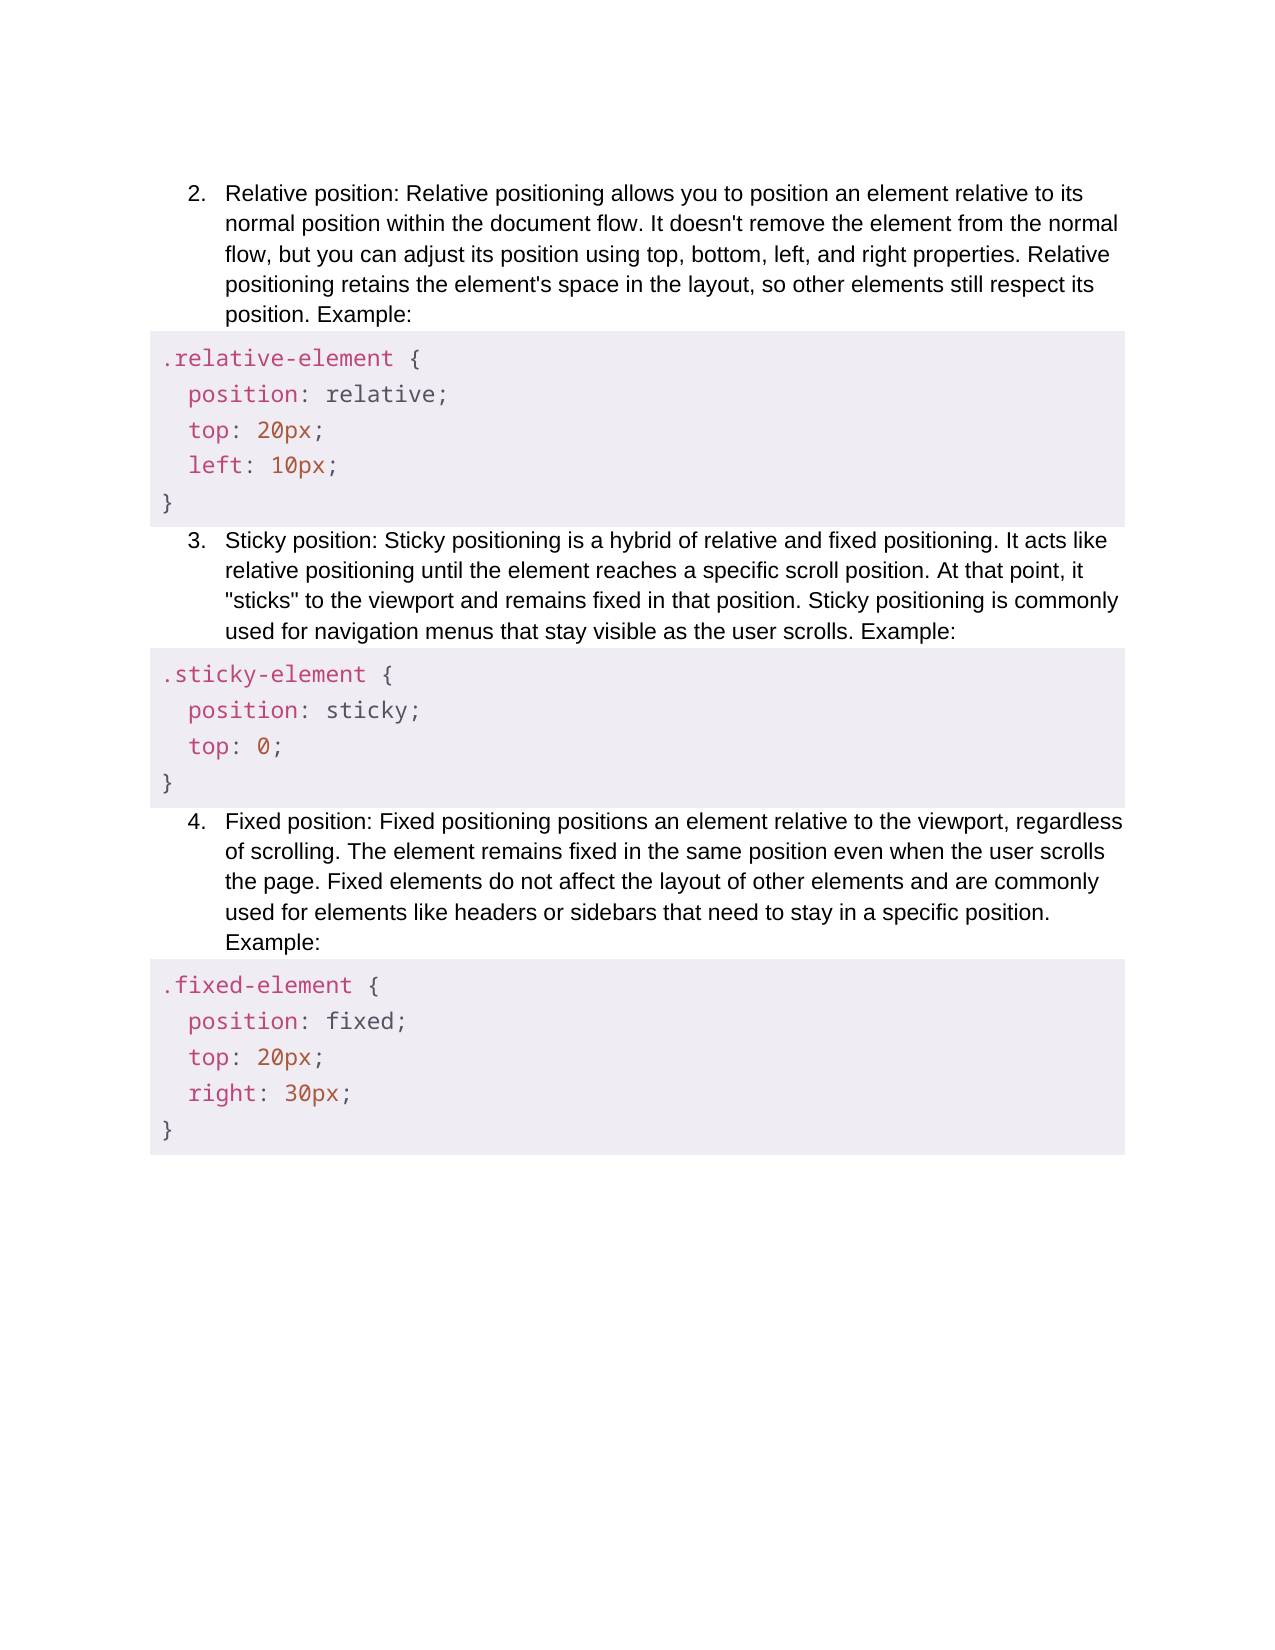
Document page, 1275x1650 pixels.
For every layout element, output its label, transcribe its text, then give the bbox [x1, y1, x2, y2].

table_header .fixed-element { position: fixed; top: 20px; right: 30px; } [150, 959, 1125, 1155]
table_header .sticky-element { position: sticky; top: 0; } [150, 648, 1125, 808]
list Fixed position: Fixed positioning positions an element relative to the viewport, regardless of scrolling. The element remains fixed in the same position even when the user scrolls the page. Fixed elements do not affect the layout of other elements and are commonly used for elements like headers or sidebars that need to stay in a specific position. Example: [187, 808, 1125, 955]
list Relative position: Relative positioning allows you to position an element relative to its normal position within the document flow. It doesn't remove the element from the normal flow, but you can adjust its position using top, bottom, left, and right properties. Relative positioning retains the element's space in the layout, so other elements still respect its position. Example: [187, 180, 1125, 327]
list Sticky position: Sticky positioning is a hybrid of relative and fixed positioning. It acts like relative positioning until the element reaches a specific scroll position. At that point, it "sticks" to the viewport and remains fixed in that position. Sticky positioning is commonly used for navigation menus that stay visible as the user scrolls. Example: [187, 527, 1125, 644]
table_header .relative-element { position: relative; top: 20px; left: 10px; } [150, 331, 1125, 527]
